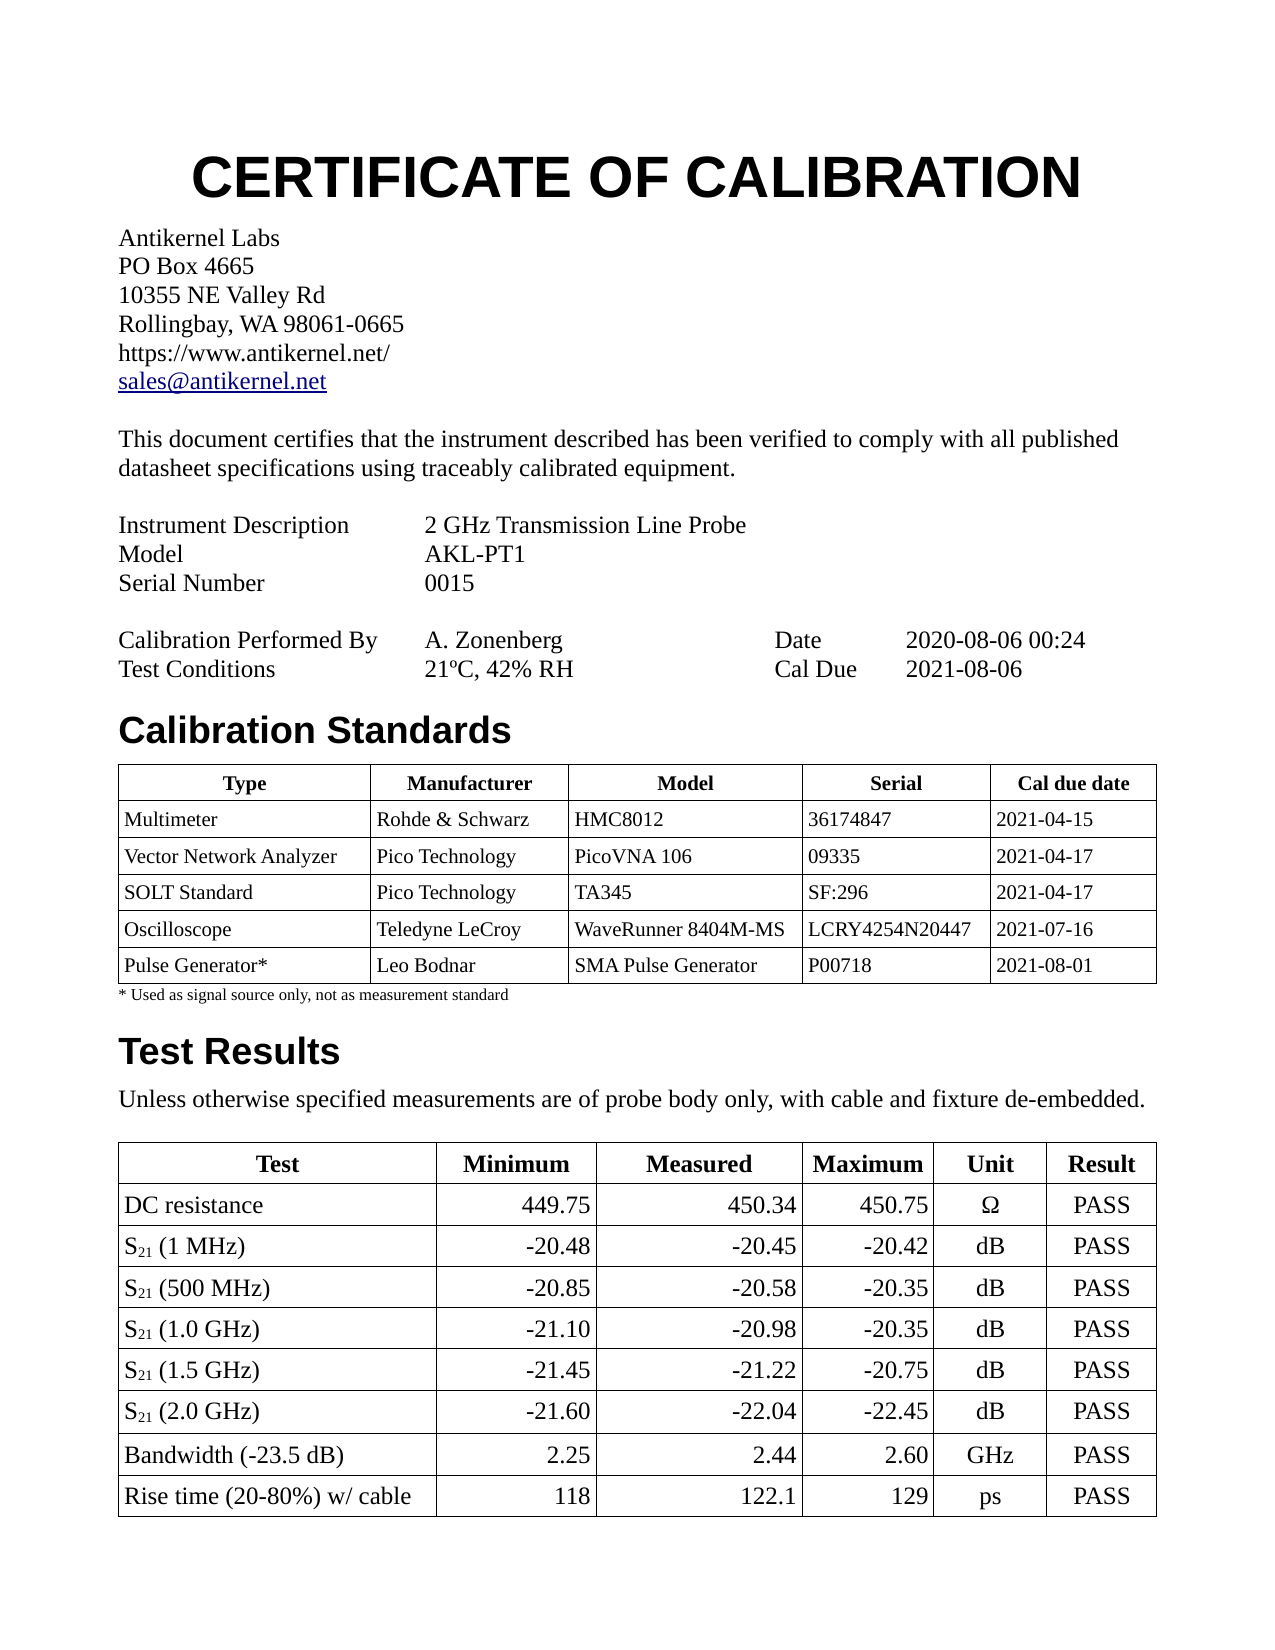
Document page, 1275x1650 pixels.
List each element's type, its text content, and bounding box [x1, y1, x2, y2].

table_cell PASS [1047, 1308, 1156, 1348]
table_cell 2.60 [803, 1434, 933, 1474]
table_cell Pico Technology [371, 838, 568, 873]
text sales@antikernel.net [118, 366, 1157, 395]
table_cell PASS [1047, 1267, 1156, 1307]
table_cell 450.75 [803, 1184, 933, 1224]
text 10355 NE Valley Rd [118, 280, 1157, 309]
table_cell S21 (1 MHz) [119, 1226, 436, 1266]
table_cell HMC8012 [569, 801, 802, 837]
table_cell GHz [934, 1434, 1046, 1474]
table_cell 2021-04-17 [991, 838, 1156, 873]
table_cell dB [934, 1349, 1046, 1389]
table_cell -20.75 [803, 1349, 933, 1389]
table_cell 118 [437, 1476, 596, 1516]
table_cell dB [934, 1391, 1046, 1433]
table_cell Leo Bodnar [371, 948, 568, 983]
table_cell 2021-08-01 [991, 948, 1156, 983]
title CERTIFICATE OF CALIBRATION [118, 143, 1157, 210]
table_cell -21.22 [597, 1349, 802, 1389]
table_cell Bandwidth (-23.5 dB) [119, 1434, 436, 1474]
table_cell -20.35 [803, 1267, 933, 1307]
table_cell PASS [1047, 1434, 1156, 1474]
table_header Unit [934, 1143, 1046, 1183]
table_cell 122.1 [597, 1476, 802, 1516]
table_cell SMA Pulse Generator [569, 948, 802, 983]
table_cell -21.10 [437, 1308, 596, 1348]
table_header Type [119, 765, 370, 800]
table_header Result [1047, 1143, 1156, 1183]
table_header Cal due date [991, 765, 1156, 800]
table_cell P00718 [803, 948, 990, 983]
table_cell dB [934, 1308, 1046, 1348]
table_cell ps [934, 1476, 1046, 1516]
table_cell -20.48 [437, 1226, 596, 1266]
text https://www.antikernel.net/ [118, 338, 1157, 366]
table_cell -20.98 [597, 1308, 802, 1348]
table_cell 2021-07-16 [991, 911, 1156, 947]
text Test Conditions 21ºC, 42% R H Cal Due 2021-08-06 [118, 654, 1157, 683]
table_cell TA345 [569, 875, 802, 910]
text Model AKL-PT1 [118, 539, 1157, 568]
table_header Model [569, 765, 802, 800]
table_cell SF:296 [803, 875, 990, 910]
table_cell 09335 [803, 838, 990, 873]
table_cell 450.34 [597, 1184, 802, 1224]
table_cell -20.45 [597, 1226, 802, 1266]
table_cell S21 (2.0 GHz) [119, 1391, 436, 1433]
table_cell Rise time (20-80%) w/ cable [119, 1476, 436, 1516]
subtitle Test Results [118, 1028, 1157, 1072]
table_cell PASS [1047, 1391, 1156, 1433]
table_cell Ω [934, 1184, 1046, 1224]
table_cell 2021-04-17 [991, 875, 1156, 910]
table_cell Oscilloscope [119, 911, 370, 947]
table_cell -21.45 [437, 1349, 596, 1389]
table_cell -21.60 [437, 1391, 596, 1433]
text Instrument Description 2 GHz Transmission Line Probe [118, 510, 1157, 539]
table_header Minimum [437, 1143, 596, 1183]
table_cell -22.45 [803, 1391, 933, 1433]
table_cell DC resistance [119, 1184, 436, 1224]
table_cell SOLT Standard [119, 875, 370, 910]
table_cell 36174847 [803, 801, 990, 837]
table_cell LCRY4254N20447 [803, 911, 990, 947]
table_cell Vector Network Analyzer [119, 838, 370, 873]
table_cell 2.44 [597, 1434, 802, 1474]
text Serial Number 0015 [118, 568, 1157, 596]
table_cell S21 (1.5 GHz) [119, 1349, 436, 1389]
text PO Box 4665 [118, 251, 1157, 280]
text Calibration Performed By A. Zonenberg Date 2020-08-06 00:24 [118, 625, 1157, 654]
table_cell 129 [803, 1476, 933, 1516]
subtitle Calibration Standards [118, 708, 1157, 751]
table_cell S21 (500 MHz) [119, 1267, 436, 1307]
table_cell 2.25 [437, 1434, 596, 1474]
table_cell Multimeter [119, 801, 370, 837]
table_header Maximum [803, 1143, 933, 1183]
table_cell -20.35 [803, 1308, 933, 1348]
table_cell dB [934, 1267, 1046, 1307]
table_cell dB [934, 1226, 1046, 1266]
table_cell S21 (1.0 GHz) [119, 1308, 436, 1348]
table_cell -20.42 [803, 1226, 933, 1266]
text Antikernel Labs [118, 223, 1157, 251]
table_cell 449.75 [437, 1184, 596, 1224]
table_cell -22.04 [597, 1391, 802, 1433]
text * Used as signal source only, not as measurement standard [118, 984, 1157, 1003]
table_cell WaveRunner 8404M-MS [569, 911, 802, 947]
table_cell -20.85 [437, 1267, 596, 1307]
table_header Serial [803, 765, 990, 800]
table_cell Pico Technology [371, 875, 568, 910]
table_cell PASS [1047, 1184, 1156, 1224]
text Rollingbay, WA 98061-0665 [118, 309, 1157, 338]
table_cell -20.58 [597, 1267, 802, 1307]
text Unless otherwise specified measurements are of probe body only, with cable and fixture de-embedded. [118, 1084, 1157, 1142]
table_cell PASS [1047, 1349, 1156, 1389]
table_cell Rohde & Schwarz [371, 801, 568, 837]
table_cell 2021-04-15 [991, 801, 1156, 837]
table_header Manufacturer [371, 765, 568, 800]
table_cell Teledyne LeCroy [371, 911, 568, 947]
table_cell PASS [1047, 1476, 1156, 1516]
text This document certifies that the instrument described has been verified to comply with all published datasheet specifications using traceably calibrated equipment. [118, 424, 1157, 481]
table_cell PicoVNA 106 [569, 838, 802, 873]
table_cell PASS [1047, 1226, 1156, 1266]
table_header Test [119, 1143, 436, 1183]
table_cell Pulse Generator* [119, 948, 370, 983]
table_header Measured [597, 1143, 802, 1183]
